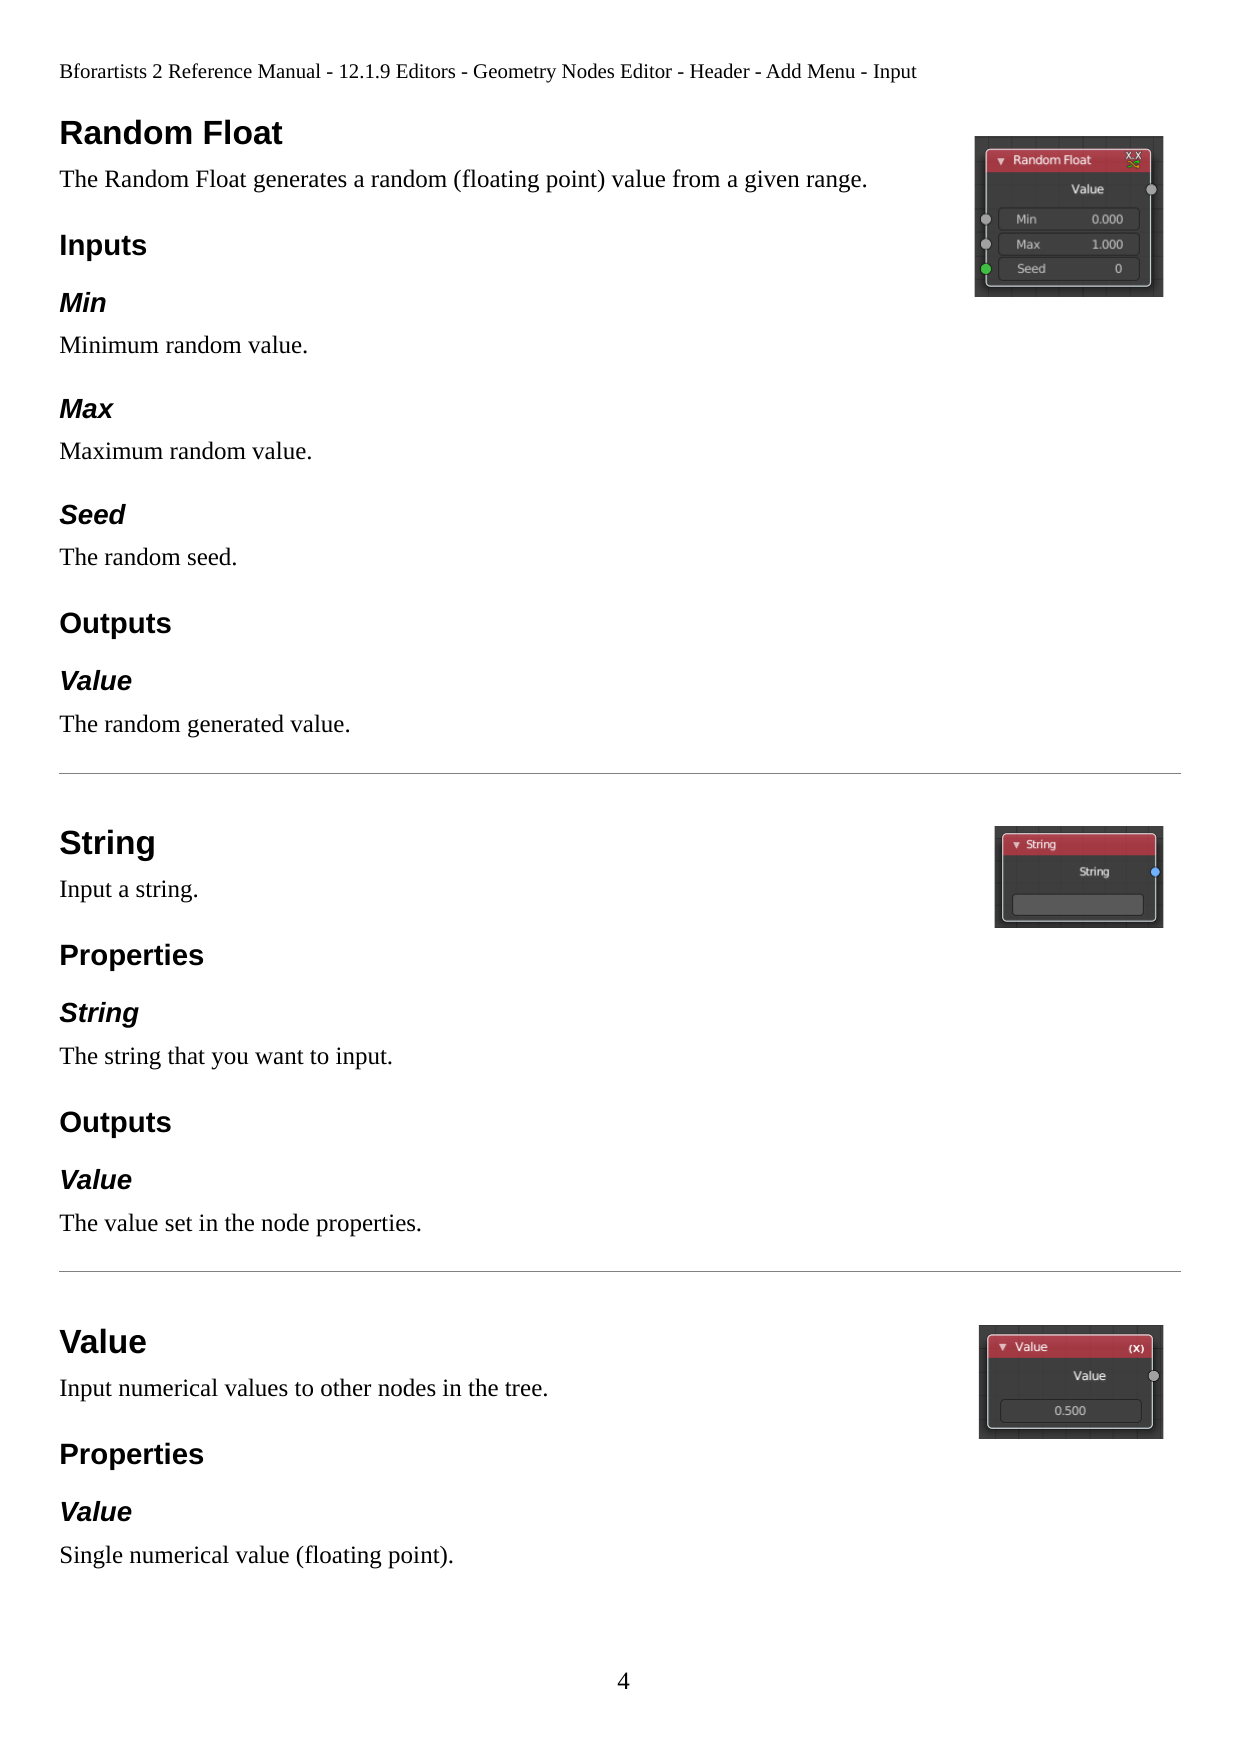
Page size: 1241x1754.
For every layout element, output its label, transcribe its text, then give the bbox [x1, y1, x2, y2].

text The random seed. [59, 542, 1181, 571]
subtitle Properties [59, 938, 1181, 972]
text The value set in the node properties. [59, 1208, 1181, 1237]
text Minimum random value. [59, 331, 1181, 359]
subtitle Random Float [59, 113, 1181, 151]
subtitle Value [59, 1163, 1181, 1195]
text Input a string. [59, 874, 994, 903]
subtitle Outputs [59, 606, 1181, 640]
subtitle Min [59, 286, 1181, 318]
subtitle Outputs [59, 1105, 1181, 1138]
subtitle Seed [59, 498, 1181, 530]
text Input numerical values to other nodes in the tree. [59, 1373, 978, 1402]
subtitle Value [59, 1496, 1181, 1527]
subtitle Inputs [59, 227, 974, 261]
picture [974, 136, 1164, 297]
subtitle Properties [59, 1437, 1181, 1471]
subtitle [1164, 227, 1181, 261]
text The random generated value. [59, 709, 1181, 738]
picture [978, 1325, 1164, 1439]
subtitle Value [59, 665, 1181, 697]
text The Random Float generates a random (floating point) value from a given range. [59, 164, 974, 192]
subtitle String [59, 823, 1181, 862]
subtitle Value [59, 1322, 1181, 1361]
subtitle String [59, 997, 1181, 1029]
text [1164, 874, 1181, 903]
text The string that you want to input. [59, 1041, 1181, 1070]
text Single numerical value (floating point). [59, 1540, 1181, 1569]
subtitle Max [59, 392, 1181, 424]
text Maximum random value. [59, 436, 1181, 465]
picture [994, 826, 1164, 928]
